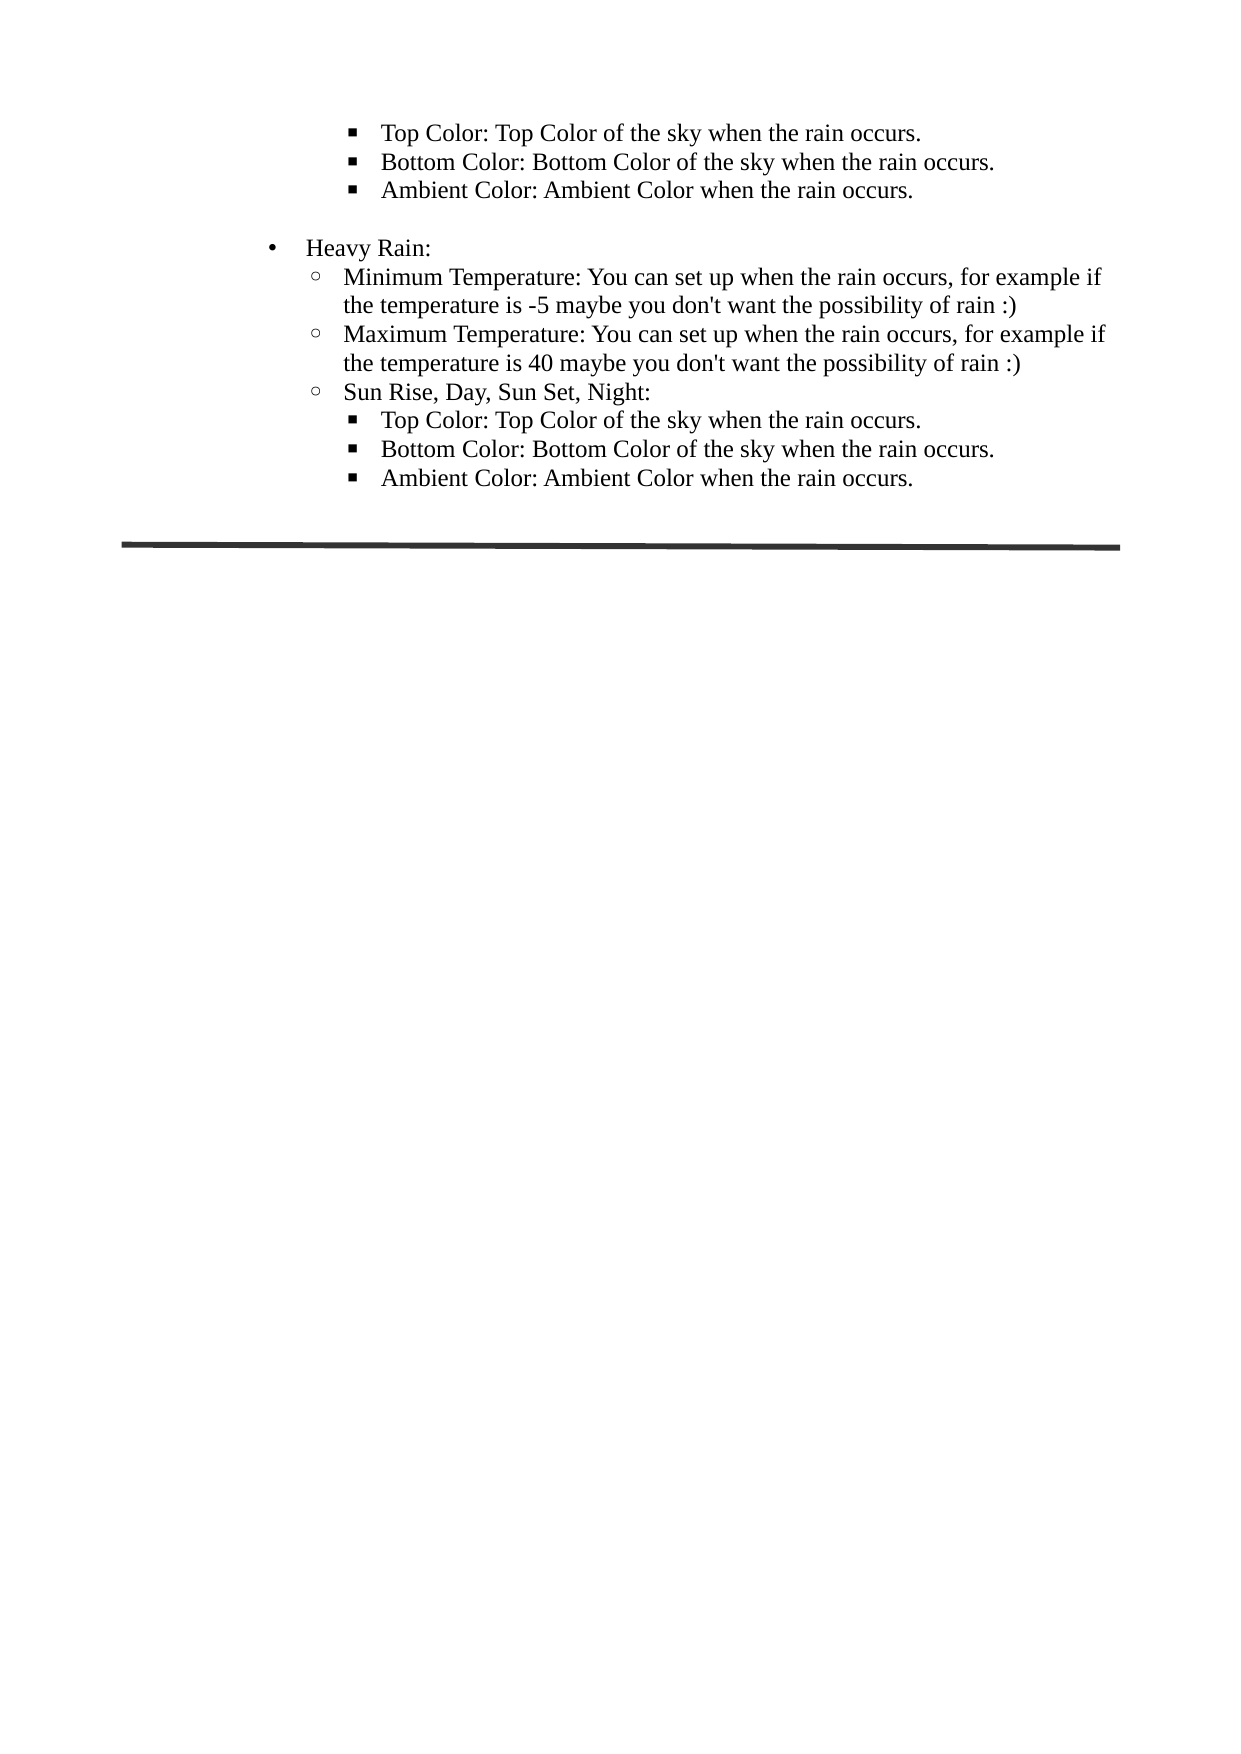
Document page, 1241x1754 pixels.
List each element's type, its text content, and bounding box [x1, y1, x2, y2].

list Minimum Temperature: You can set up when the rain occurs, for example if the temperature is -5 maybe you don't want the possibility of rain :) [306, 262, 1122, 319]
list Heavy Rain: [268, 233, 1122, 262]
list Bottom Color: Bottom Color of the sky when the rain occurs. [343, 147, 1122, 176]
list Ambient Color: Ambient Color when the rain occurs. [343, 176, 1122, 204]
list Top Color: Top Color of the sky when the rain occurs. [343, 406, 1122, 434]
list Top Color: Top Color of the sky when the rain occurs. [343, 118, 1122, 147]
list Ambient Color: Ambient Color when the rain occurs. [343, 463, 1122, 492]
list Maximum Temperature: You can set up when the rain occurs, for example if the temperature is 40 maybe you don't want the possibility of rain :) [306, 319, 1122, 377]
list Sun Rise, Day, Sun Set, Night: [306, 377, 1122, 406]
list Bottom Color: Bottom Color of the sky when the rain occurs. [343, 434, 1122, 463]
